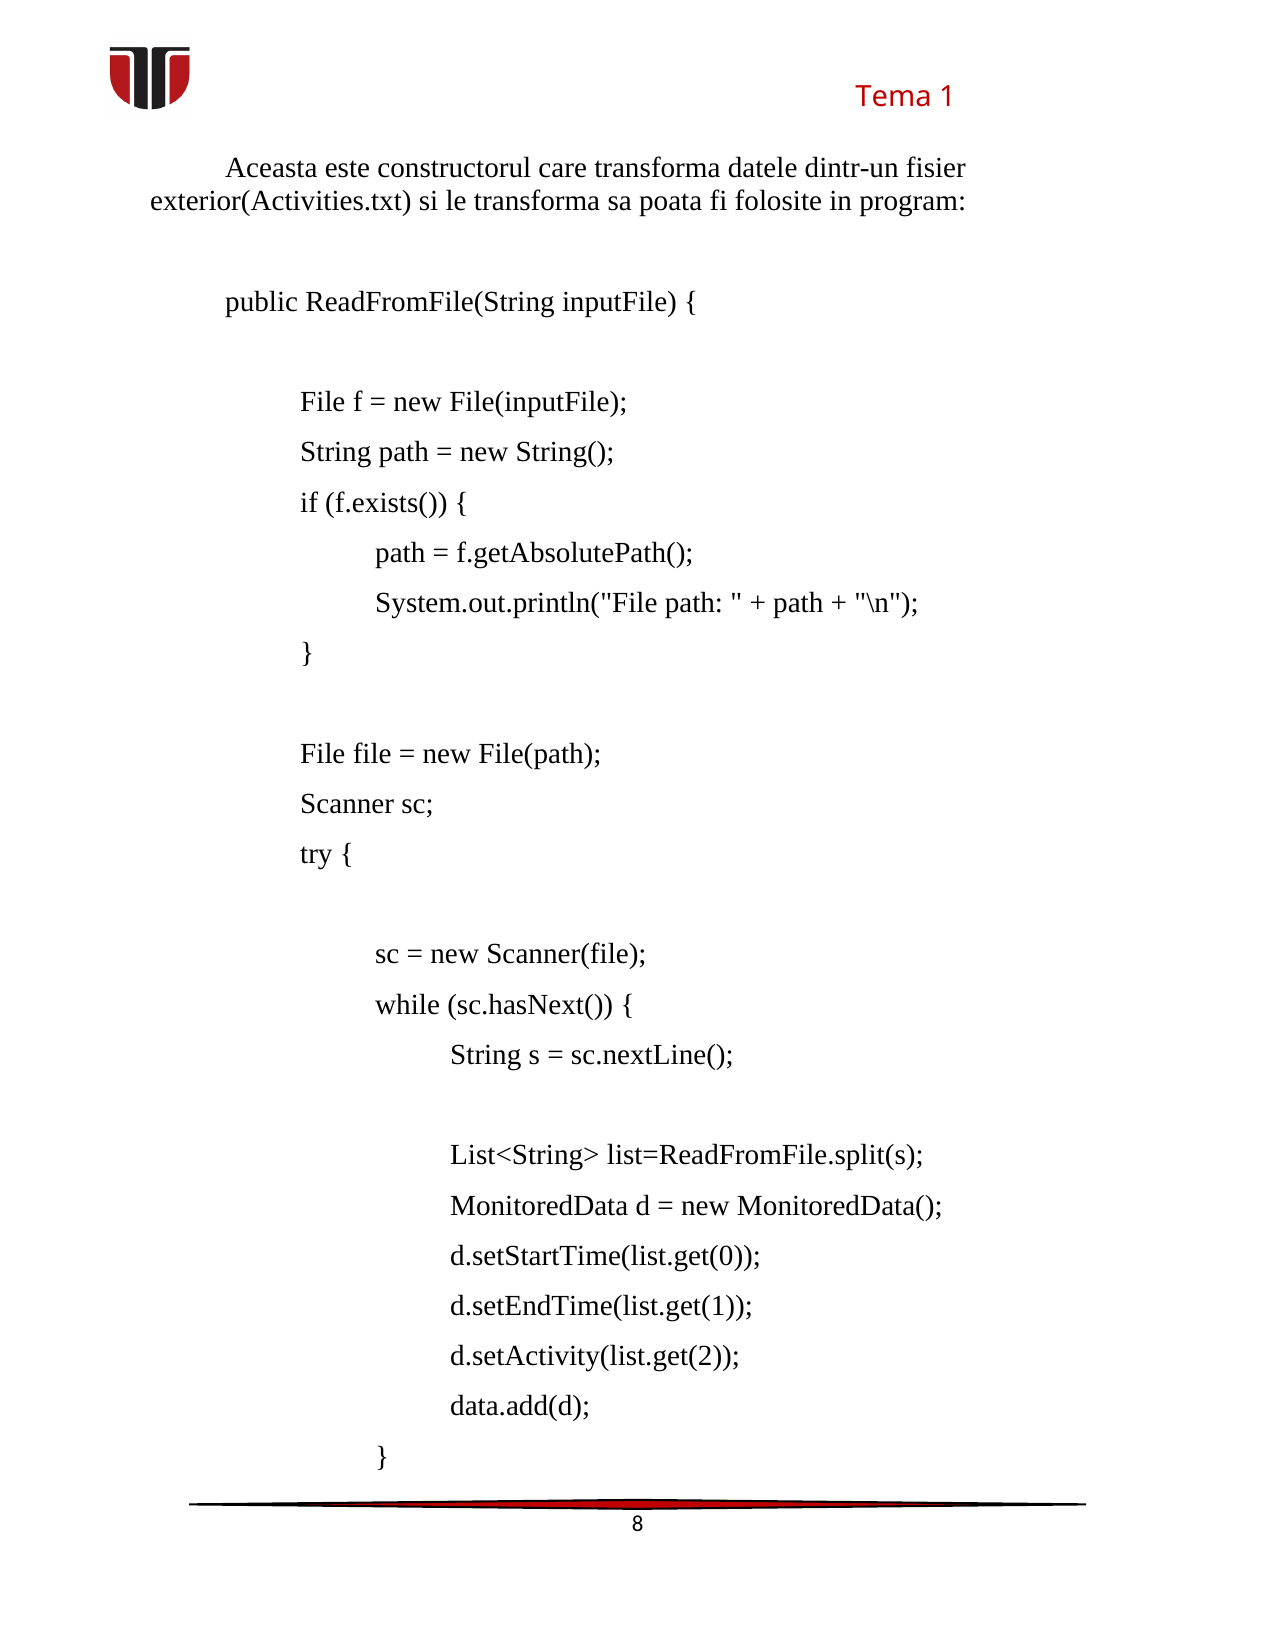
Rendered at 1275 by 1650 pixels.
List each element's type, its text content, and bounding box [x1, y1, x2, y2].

text File file = new File(path); [150, 736, 1125, 769]
text d.setActivity(list.get(2)); [150, 1338, 1125, 1372]
text data.add(d); [150, 1388, 1125, 1422]
text path = f.getAbsolutePath(); [150, 535, 1125, 568]
text if (f.exists()) { [150, 485, 1125, 518]
text List<String> list=ReadFromFile.split(s); [150, 1137, 1125, 1171]
text while (sc.hasNext()) { [150, 987, 1125, 1020]
text System.out.println("File path: " + path + "\n"); [150, 585, 1125, 619]
text Aceasta este constructorul care transforma datele dintr-un fisier exterior(Activities.txt) si le transforma sa poata fi folosite in program: [150, 150, 1125, 217]
text Scanner sc; [150, 786, 1125, 819]
text } [150, 635, 1125, 669]
text public ReadFromFile(String inputFile) { [150, 284, 1125, 317]
text try { [150, 836, 1125, 870]
text String s = sc.nextLine(); [150, 1037, 1125, 1071]
text } [150, 1439, 1125, 1472]
text sc = new Scanner(file); [150, 937, 1125, 970]
text MonitoredData d = new MonitoredData(); [150, 1188, 1125, 1221]
text File f = new File(inputFile); [150, 384, 1125, 418]
text d.setStartTime(list.get(0)); [150, 1238, 1125, 1271]
text d.setEndTime(list.get(1)); [150, 1288, 1125, 1322]
text String path = new String(); [150, 434, 1125, 468]
